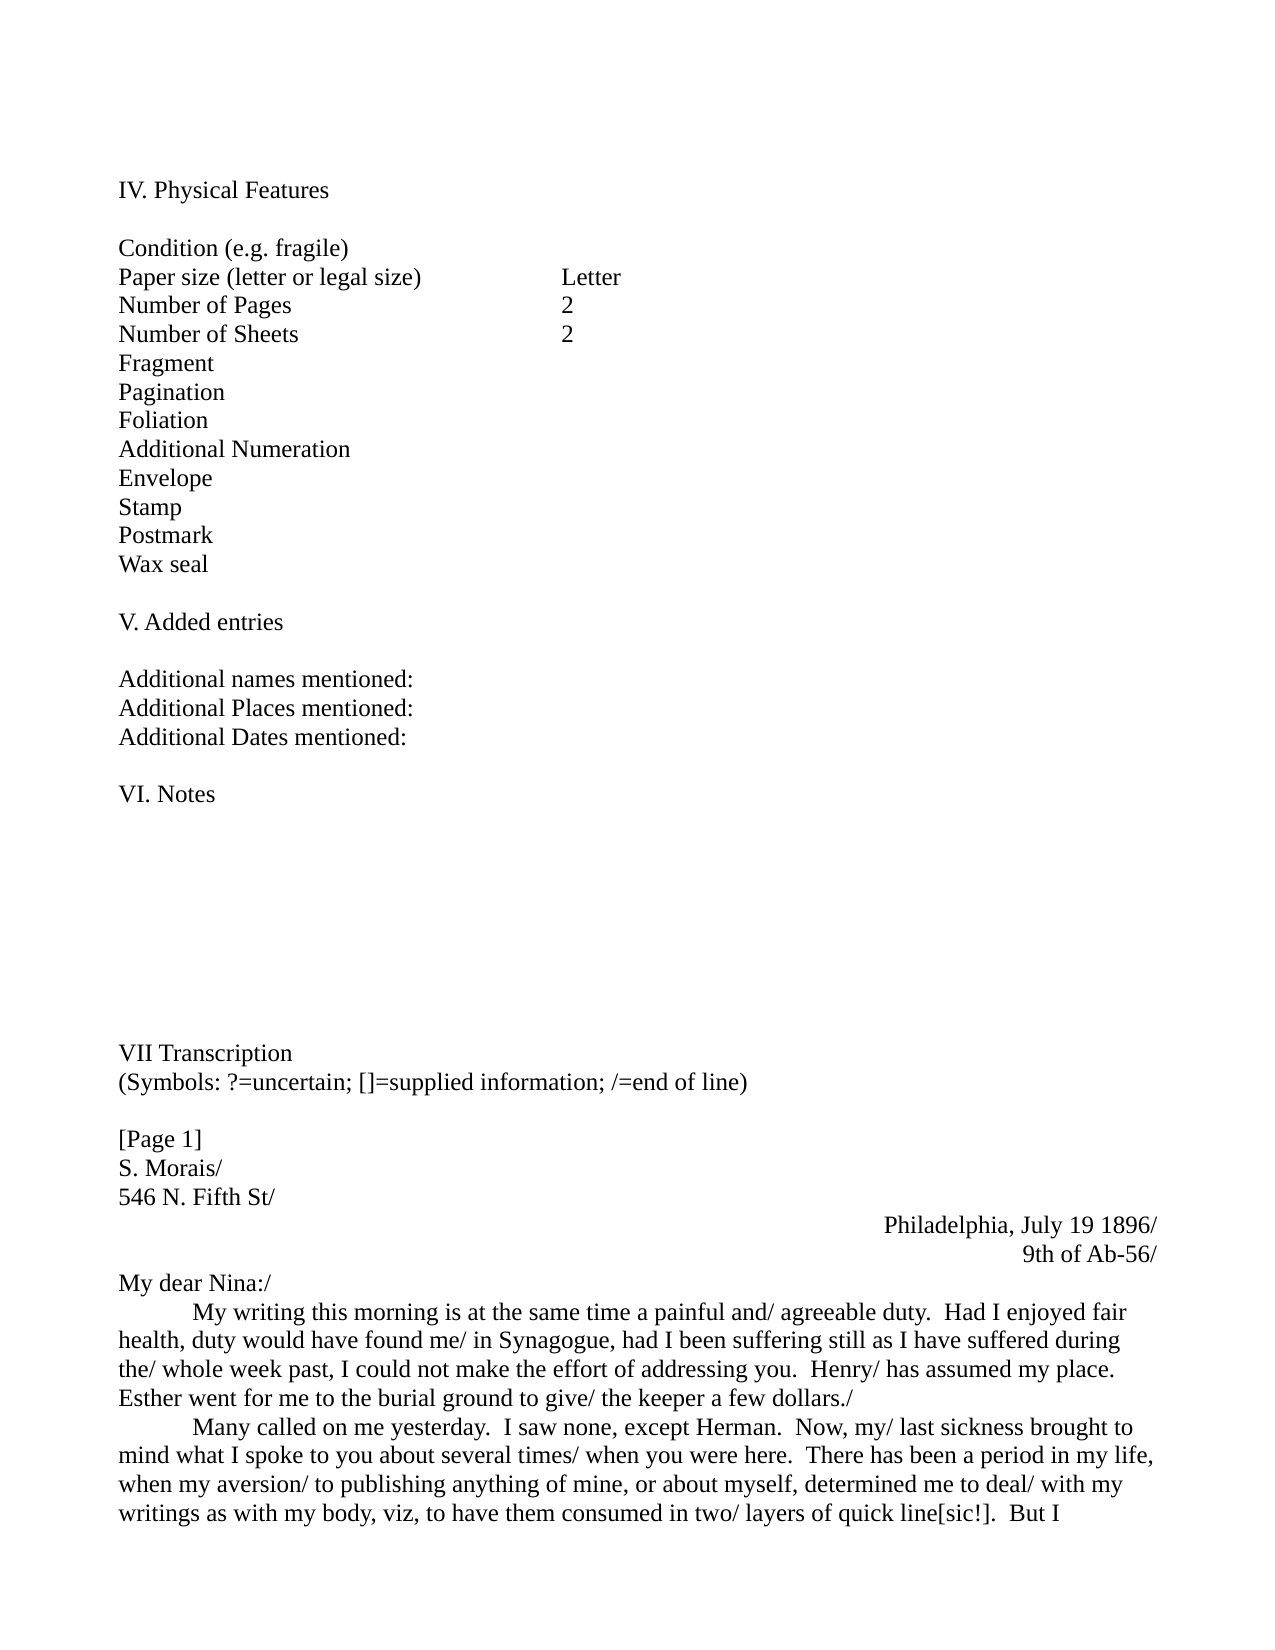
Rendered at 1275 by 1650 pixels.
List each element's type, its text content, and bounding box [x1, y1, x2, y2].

text Postma rk [118, 521, 1157, 549]
text Philadelphia, July 19 1896/ [118, 1211, 1157, 1239]
text Additional Dates mentioned: [118, 722, 1157, 751]
text My dear Nina:/ [118, 1268, 1157, 1297]
text [Page 1] [118, 1124, 1157, 1153]
text V. Added entries [118, 607, 1157, 636]
text (Symbols: ?=uncertain; []=supplied information; /=end of line) [118, 1067, 1157, 1096]
text Additional Numeration [118, 434, 1157, 463]
text Wax seal [118, 549, 1157, 578]
text Paper size (letter or legal size) Letter [118, 262, 1157, 291]
text VII Transcription [118, 1038, 1157, 1067]
text 9th of Ab-56/ [118, 1239, 1157, 1268]
text Pagination [118, 377, 1157, 406]
text Number of Sheets 2 [118, 319, 1157, 348]
text Number of Pages 2 [118, 291, 1157, 319]
text VI. Notes [118, 779, 1157, 808]
text Envelope [118, 463, 1157, 492]
text Foliation [118, 406, 1157, 434]
text My writing this morning is at the same time a painful and/ agreeable duty. Had I enjoyed fair health, duty would have found me/ in Synagogue, had I been suffering still as I have suffered during the/ whole week past, I could not make the effort of addressing you. Henry/ has assumed my place. Esther went for me to the burial ground to give/ the keeper a few dollars./ [118, 1297, 1157, 1412]
text S. Morais/ [118, 1153, 1157, 1182]
text Additional names mentioned: [118, 664, 1157, 693]
text Condition (e.g. fragile) [118, 233, 1157, 262]
text Fragment [118, 348, 1157, 377]
text 546 N. Fifth St/ [118, 1182, 1157, 1211]
text IV. Physical Features [118, 176, 1157, 204]
text Additional Places mentioned: [118, 693, 1157, 722]
text Stamp [118, 492, 1157, 521]
text Many called on me yesterday. I saw none, except Herman. Now, my/ last sickness brought to mind what I spoke to you about several times/ when you were here. There has been a period in my life, when my aversion/ to publishing anything of mine, or about myself, determined me to deal/ with my writings as with my body, viz, to have them consumed in two/ layers of quick line[sic!]. But I [118, 1412, 1157, 1527]
